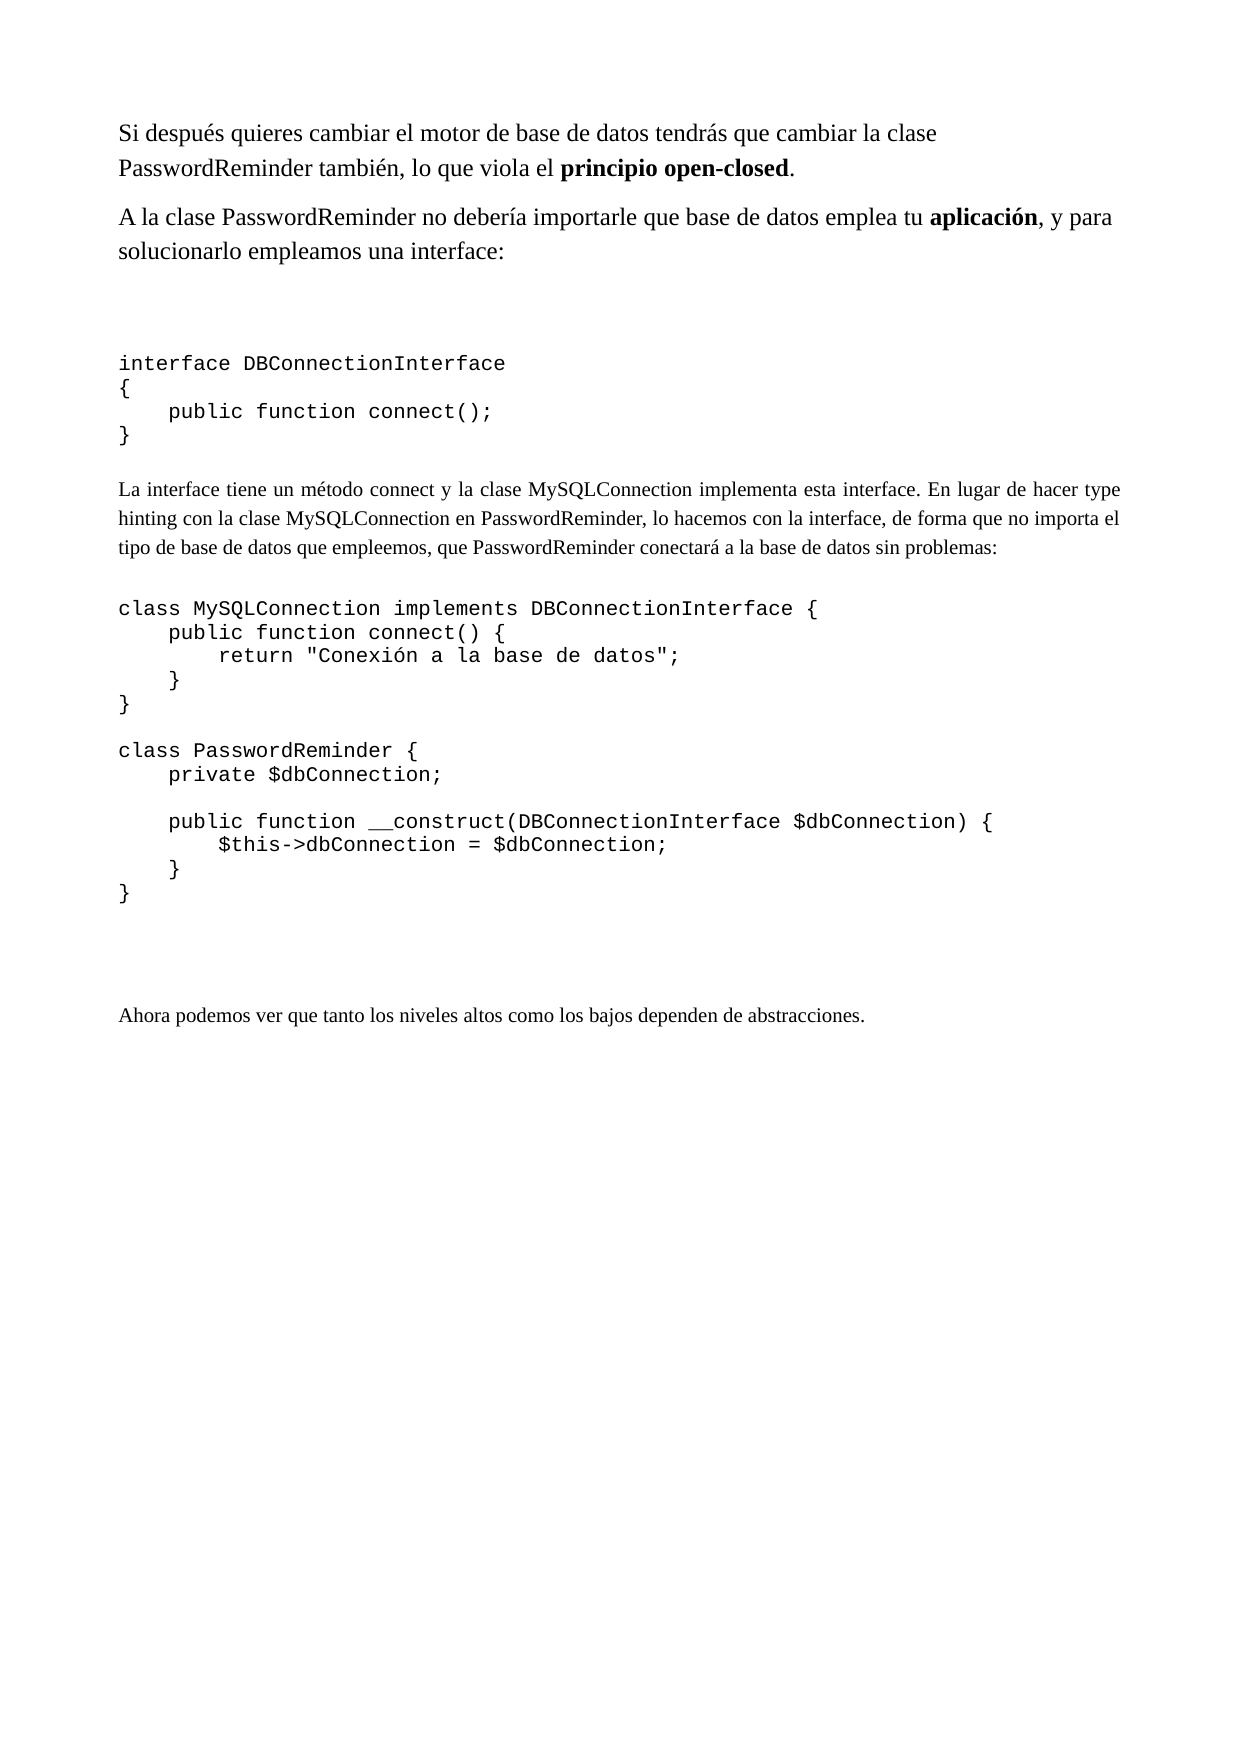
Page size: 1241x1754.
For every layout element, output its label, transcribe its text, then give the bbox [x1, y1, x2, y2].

text } [118, 424, 1122, 448]
text { [118, 377, 1122, 401]
text class PasswordReminder { [118, 740, 1122, 763]
text public function connect(); [118, 401, 1122, 424]
text Si después quieres cambiar el motor de base de datos tendrás que cambiar la clase PasswordReminder también, lo que viola el principio open-closed. [118, 118, 1122, 181]
text La interface tiene un método connect y la clase MySQLConnection implementa esta interface. En lugar de hacer type hinting con la clase MySQLConnection en PasswordReminder, lo hacemos con la interface, de forma que no importa el tipo de base de datos que empleemos, que PasswordReminder conectará a la base de datos sin problemas: [118, 477, 1122, 559]
text class MySQLConnection implements DBConnectionInterface { [118, 598, 1122, 622]
text } [118, 693, 1122, 716]
text return "Conexión a la base de datos"; [118, 645, 1122, 669]
text A la clase PasswordReminder no debería importarle que base de datos emplea tu aplicación, y para solucionarlo empleamos una interface: [118, 202, 1122, 265]
text } [118, 882, 1122, 905]
text public function connect() { [118, 622, 1122, 645]
text } [118, 858, 1122, 882]
text } [118, 669, 1122, 693]
text interface DBConnectionInterface [118, 353, 1122, 377]
text $this->dbConnection = $dbConnection; [118, 834, 1122, 858]
text public function __construct(DBConnectionInterface $dbConnection) { [118, 811, 1122, 834]
text private $dbConnection; [118, 763, 1122, 787]
text Ahora podemos ver que tanto los niveles altos como los bajos dependen de abstracciones. [118, 1003, 1122, 1027]
